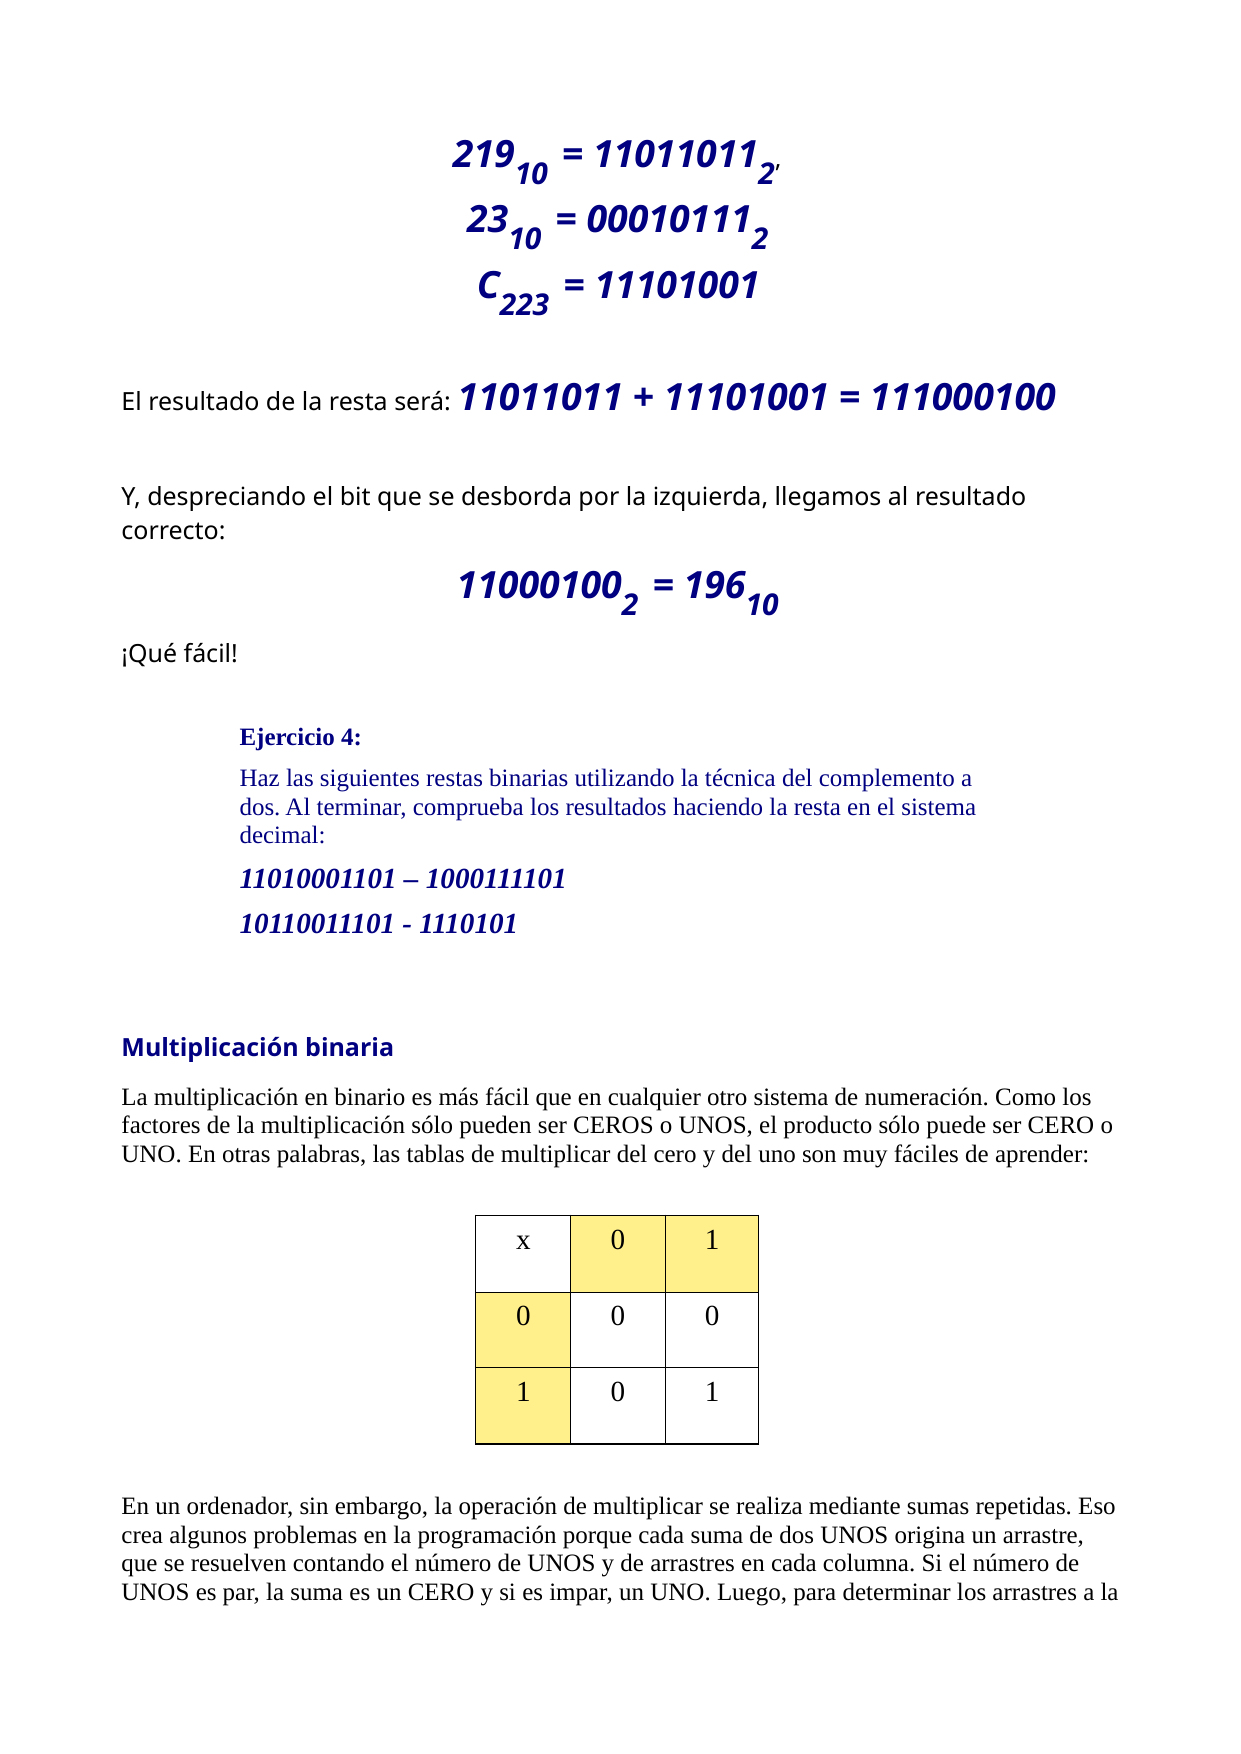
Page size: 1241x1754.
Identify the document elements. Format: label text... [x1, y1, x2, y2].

table_cell 0 [571, 1293, 665, 1367]
table_header ARITMÉTICA BINARIA Operaciones elementales con números binarios Suma de números binarios Resta de números binarios Complemento a dos Complemento a uno Restar con el complemento a dos Multiplicar números binarios Dividir números binarios La Unidad Aritmético Lógica, en la CPU del procesador, es capaz de realizar operaciones aritméticas, con datos numéricos expresados en el sistema binario. Naturalmente, esas operaciones incluyen la adición, la sustracción, el producto y la división. Las operaciones se hacen del mismo modo que en el sistema decimal, pero debido a la sencillez del sistema de numeración, pueden hacerse algunas simplificaciones que facilitan mucho la realización de las operaciones. Suma en binario Para aprender a sumar, con cinco o seis años de edad, tuviste que memorizar las 100 combinaciones posibles que pueden darse al sumar dos dígitos decimales. La tabla de sumar, en binario, es mucho más sencilla que en decimal. Sólo hay que recordar cuatro combinaciones posibles: Las sumas 0 + 0, 0 + 1 y 1 + 0 son evidentes: 0 + 0 = 0 0 + 1 = 1 1 + 0 = 1 Pero la suma de 1+1, que sabemos que es 2 en el sistema decimal, debe escribirse en binario con dos cifras (10) y, por tanto 1+1 es 0 y se arrastra una unidad, que se suma a la posición siguiente a la izquierda. Veamos algunos ejemplos: 010 + 101 = 111 210 + 510 = 710 001101 + 100101 = 110010 1310 + 3710 = 5010 1011011 + 1011010 = 10110101 9110 + 9010 = 18110 110111011 + 100111011 = 1011110110 44310 + 31510 = 75810 Ejercicio 1: Realiza las siguientes sumas de números binarios: 111011 + 110 111110111 + 111001 10111 + 11011 + 10111 Sustracción en binario La técnica de la resta en binario es, nuevamente, igual que la misma operación en el sistema decimal. Pero conviene repasar la operación de restar en decimal para comprender la operación binaria, que es más sencilla. Los términos que intervienen en la resta se llaman minuendo, sustraendo y diferencia. Las restas 0 - 0, 1 - 0 y 1 - 1 son evidentes: 0 – 0 = 0 1 – 0 = 1 1 – 1 = 0 La resta 0 - 1 se resuelve, igual que en el sistema decimal, tomando una unidad prestada de la posición siguiente: 10 - 1, es decir, 210 – 110 = 1. Esa unidad prestada debe devolverse, sumándola, a la posición siguiente. Veamos algunos ejemplos: 111 – 101 = 010 710 – 510 = 210 10001 – 01010 = 00111 1710 – 1010 = 710 11011001 – 10101011 = 00101110 21710 – 17110 = 4610 111101001 – 101101101 = 001111100 48910 – 36510 = 12410 Ejercicio 2: Realiza las siguientes restas de números binarios y comprueba los resultados convirtiéndolos al sistema decimal: 111011 - 110 111110111 - 111001 1010111 - 11011 – 10011 A pesar de lo sencillo que es el procedimiento de restar, es facil confundirse. Tenemos interiorizado el sistema decimal y hemos aprendido a restar mecánicamente, sin detenernos a pensar en el significado del arrastre. Para simplificar las restas y reducir la posibilidad de cometer errores hay varias soluciones: Dividir los números largos en grupos. En el siguiente ejemplo, vemos cómo se divide una resta larga en tres restas cortas: 100110011101 1001 1001 1101 010101110010 0101 0111 0010 010000101011 0100 0010 1011 Calculando el complemento a dos del sustraendo Complemento a dos El complemento a dos de un número N, compuesto por n bits, se define como: C2N = 2n – N Veamos un ejemplo: tomemos el número N = 1011012, que tiene 6 bits, y calculemos su complemento a dos: N = 4510 n = 6 26 = 64 y, por tanto: C2N = 64 – 45 = 19 = 0100112 Ejercicio 3: Calcula el complemento a dos de los siguientes números: 11001, 10001011, 110011010 Complemento a uno El complemento a uno de un número N, compuesto por n bits es, por definición, una unidad menor que el complemento a dos, es decir: C1N = C2N - 1 y, por la misma razón: C2N = C1N + 1 Calculemos el complemento a uno del mismo número del ejemplo anterior: siendo N = 101101, y su complemento a dos C2N = 010011 C1N = C2N – 1 = 010011 – 000001 = 010010 C1N = 010010 Da la sensación de que calcular el complemento a uno no es más que una forma elegante de comlicarse la vida, y que no va a ser más sencillo restar utilizando el complemento a dos, porque el procedimiento para calcular el complemento a dos es más difícil y laborioso que la propia resta. Pero es mucho más sencillo de lo que parece. En realidad, el complemento a uno de un número binario es el número resultante de invertir los UNOS y CEROS de dicho número. Por ejemplo si: N = 110100101 obtenemos su complemento a uno invirtiendo ceros y unos, con lo que resulta: C1N = 001011010 y su complemento a dos es: C2N = C1N + 1 = 001011011 ¡es muy fácil! Veamos otro ejemplo de cálculo de complementos. Sea: N = 0110110101 El complemento a uno es: C1N = 1001001010 y el complemento a dos es: C2N = 1001001011 Restar en binario usando el complemento a dos Y, por fin, vamos a ver cómo facilita la resta el complemento. La resta binaria de dos números puede obtenerse sumando al minuendo el complemento a dos del sustraendo. Veamos algunos ejemplos: Primer ejemplo: Hagamos la siguiente resta, 91 – 46 = 45, en binario: 1011011 – 0101110 = 0101101 Tiene alguna dificultad, cuando se acumulan los arrastres a la resta siguiente. Pero esta misma resta puede hacerse como una suma, utilizando el complemento a dos del sustraendo: 1011011 + 1010010 = 0101101 En el resultado de la suma nos sobra un bit, que se desborda por la izquierda. Pero, como el número resultante no puede ser más largo que el minuendo, el bit sobrante se desprecia. Segundo ejemplo: Hagamos esta otra resta, 219 – 23 = 196, utilizando el complemento a dos: 21910 = 110110112, 2310 = 000101112 C223 = 11101001 El resultado de la resta será: 11011011 + 11101001 = 111000100 Y, despreciando el bit que se desborda por la izquierda, llegamos al resultado correcto: 110001002 = 19610 ¡Qué fácil! Ejercicio 4: Haz las siguientes restas binarias utilizando la técnica del complemento a dos. Al terminar, comprueba los resultados haciendo la resta en el sistema decimal: 11010001101 – 1000111101 10110011101 - 1110101 Multiplicación binaria La multiplicación en binario es más fácil que en cualquier otro sistema de numeración. Como los factores de la multiplicación sólo pueden ser CEROS o UNOS, el producto sólo puede ser CERO o UNO. En otras palabras, las tablas de multiplicar del cero y del uno son muy fáciles de aprender: En un ordenador, sin embargo, la operación de multiplicar se realiza mediante sumas repetidas. Eso crea algunos problemas en la programación porque cada suma de dos UNOS origina un arrastre, que se resuelven contando el número de UNOS y de arrastres en cada columna. Si el número de UNOS es par, la suma es un CERO y si es impar, un UNO. Luego, para determinar los arrastres a la posición superior, se cuentan las parejas de UNOS. Veamos, por ejemplo, una multiplicación: Para comprobar que el resultado es correcto, convertimos los factores y el resultado al sistema decimal: 3349 * 13 = 43537 ¡correcto! Ejercicio 5: Haz las siguientes multiplicaciones binarias. Al terminar, comprueba los resultados haciendo las multiplicaciones en el sistema decimal: 10110101000101 x 1011 10100001111011 x 10011 División binaria Igual que en el producto, la división es muy fácil de realizar, porque no son posibles en el cociente otras cifras que UNOS y CEROS. Consideremos el siguiente ejemplo, 42 : 6 = 7, en binario: Se intenta dividir el dividendo por el divisor, empezando por tomar en ambos el mismo número de cifras (100 entre 110, en el ejemplo). Si no puede dividirse, se intenta la división tomando un dígito más (1001 entre 100). Si la división es posible, entonces, el divisor sólo podrá estar contenido una vez en el dividendo, es decir, la primera cifra del cociente es un UNO. En ese caso, el resultado de multiplicar el divisor por 1 es el propio divisor. Restamos las cifras del dividendo del divisor y bajamos la cifra siguiente. El procedimiento de división continúa del mismo modo que en el sistema decimal. Ejercicio 5: Haz las siguientes divisiones binarias. Al terminar, comprueba los resultados haciendo las divisiones en el sistema decimal: 10110101000101 : 1011 10100001111011 : 10011 Luis González Profesor de Tecnologías de la Información I.E.S. Santa Eugenia (Madrid) EJERCICIOS adicionales Realiza las siguientes sumas de números octales: 365 + 23 2732 + 1265 65 + 1773 Suma los siguientes números hexadecimales: 17A + 3C 20F5 + 31B 2E70C + 1AA7F Resta los siguientes números octales: 365 - 23 2732 - 1265 1773 – 65 Realiza las siguientes restas de números hexadecimales: 17A - 3C 20F5 - 31B 2E70C – 1AA7F [118, 118, 1122, 1609]
table_cell 1 [476, 1368, 570, 1443]
table_header 1 [666, 1216, 758, 1292]
table_cell 0 [476, 1293, 570, 1367]
table_cell 1 [666, 1368, 758, 1443]
table_cell 0 [571, 1368, 665, 1443]
table_header x [476, 1216, 570, 1292]
table_header 0 [571, 1216, 665, 1292]
table_cell 0 [666, 1293, 758, 1367]
